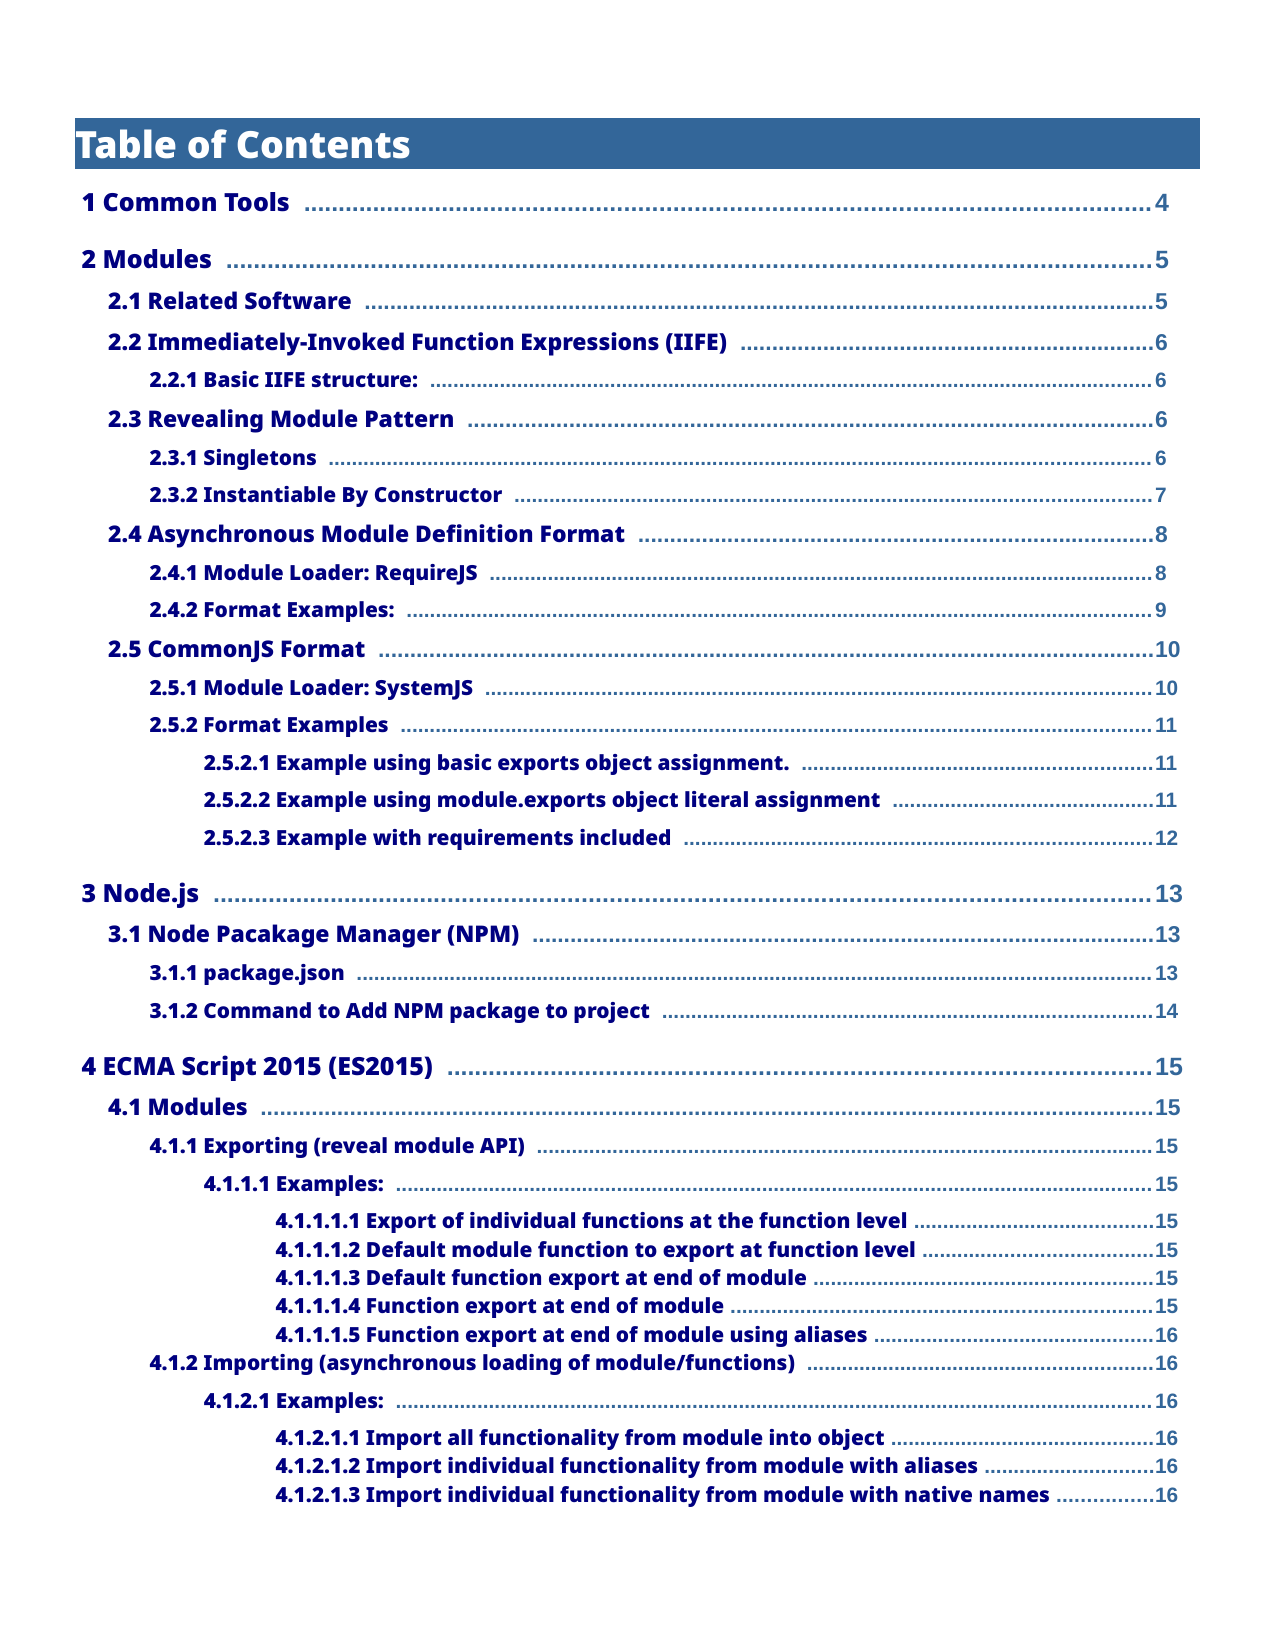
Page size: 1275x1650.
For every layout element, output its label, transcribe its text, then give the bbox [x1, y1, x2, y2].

text 2.5.1 Module Loader: SystemJS 10 [75, 673, 1200, 702]
text 2.5.2.2 Example using module.exports object literal assignment 11 [75, 785, 1200, 814]
text 2.3.1 Singletons 6 [75, 443, 1200, 472]
text 4.1.1.1.1 Export of individual functions at the function level 15 [75, 1206, 1200, 1235]
text 2.5.2.1 Example using basic exports object assignment. 11 [75, 748, 1200, 776]
text 3 Node.js 13 [75, 875, 1200, 909]
text 4.1.1 Exporting (reveal module API) 15 [75, 1131, 1200, 1160]
text 2.5 CommonJS Format 10 [75, 633, 1200, 664]
text 1 Common Tools 4 [75, 184, 1200, 218]
text 2.1 Related Software 5 [75, 285, 1200, 316]
text 4 ECMA Script 2015 (ES2015) 15 [75, 1048, 1200, 1082]
text 3.1.1 package.json 13 [75, 958, 1200, 987]
text 4.1.2.1.1 Import all functionality from module into object 16 [75, 1423, 1200, 1452]
title Table of Contents [75, 118, 1200, 169]
text 3.1 Node Pacakage Manager (NPM) 13 [75, 918, 1200, 949]
text 2.4.1 Module Loader: RequireJS 8 [75, 558, 1200, 587]
text 2.3 Revealing Module Pattern 6 [75, 403, 1200, 434]
text 4.1.1.1.4 Function export at end of module 15 [75, 1292, 1200, 1320]
text 2 Modules 5 [75, 242, 1200, 276]
text 2.2.1 Basic IIFE structure: 6 [75, 366, 1200, 394]
text 4.1.2.1.2 Import individual functionality from module with aliases 16 [75, 1452, 1200, 1480]
text 4.1.1.1 Examples: 15 [75, 1169, 1200, 1197]
text 4.1.2.1 Examples: 16 [75, 1386, 1200, 1414]
text 4.1.1.1.3 Default function export at end of module 15 [75, 1263, 1200, 1292]
text 4.1.2.1.3 Import individual functionality from module with native names 16 [75, 1480, 1200, 1508]
text 2.5.2.3 Example with requirements included 12 [75, 823, 1200, 851]
text 4.1.1.1.5 Function export at end of module using aliases 16 [75, 1320, 1200, 1348]
text 2.3.2 Instantiable By Constructor 7 [75, 481, 1200, 509]
text 4.1 Modules 15 [75, 1091, 1200, 1122]
text 4.1.2 Importing (asynchronous loading of module/functions) 16 [75, 1348, 1200, 1377]
text 2.4 Asynchronous Module Definition Format 8 [75, 518, 1200, 549]
text 2.4.2 Format Examples: 9 [75, 596, 1200, 624]
text 4.1.1.1.2 Default module function to export at function level 15 [75, 1235, 1200, 1263]
text 3.1.2 Command to Add NPM package to project 14 [75, 996, 1200, 1024]
text 2.5.2 Format Examples 11 [75, 711, 1200, 739]
text 2.2 Immediately-Invoked Function Expressions (IIFE) 6 [75, 325, 1200, 357]
